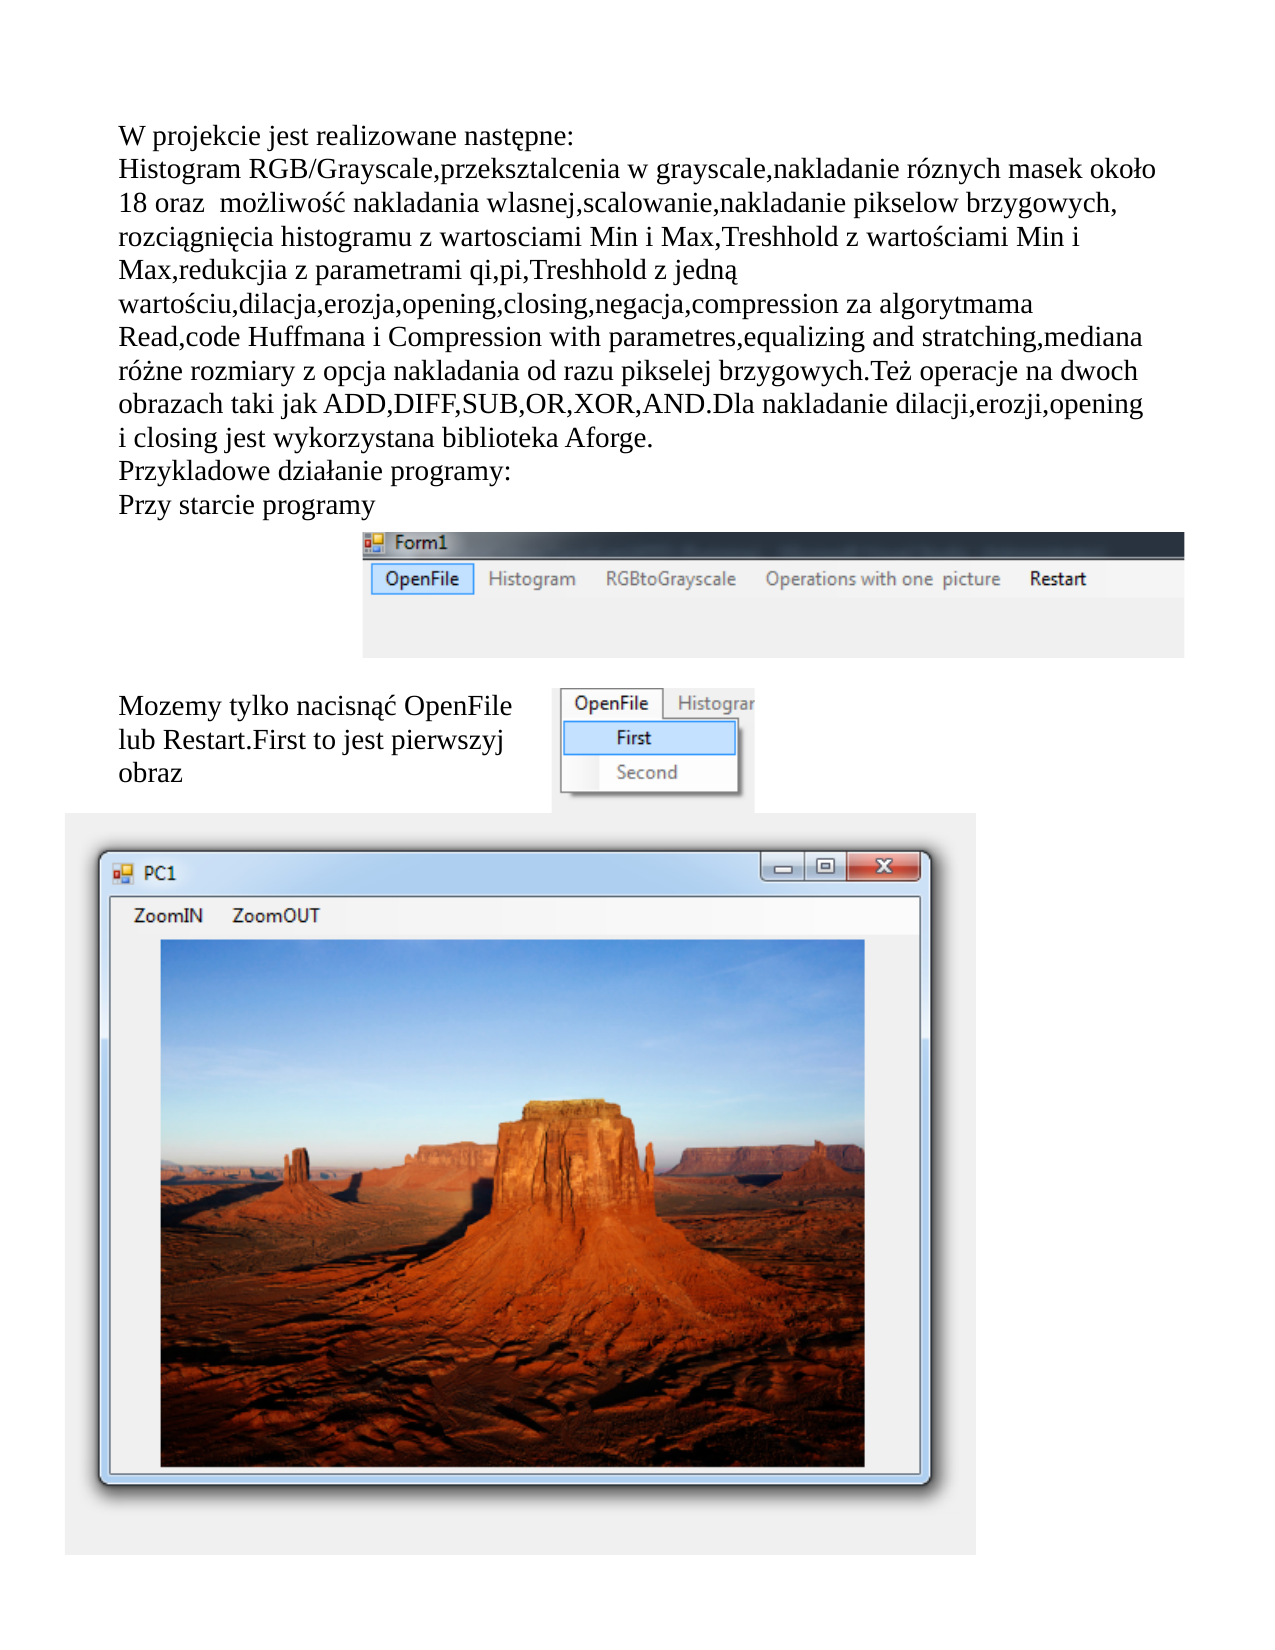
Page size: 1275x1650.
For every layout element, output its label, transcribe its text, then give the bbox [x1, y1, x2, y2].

text Przy starcie programy [118, 487, 1157, 521]
picture [64, 688, 976, 1555]
picture [362, 532, 1185, 658]
text Przykladowe działanie programy: [118, 453, 1157, 487]
text Histogram RGB/Grayscale,przeksztalcenia w grayscale,nakladanie róznych masek około 18 oraz możliwość nakladania wlasnej,scalowanie,nakladanie pikselow brzygowych, [118, 152, 1157, 219]
text Mozemy tylko nacisnąć OpenFile lub Restart.First to jest pierwszyj obraz [118, 688, 551, 789]
text W projekcie jest realizowane następne: [118, 118, 1157, 152]
text [755, 688, 1157, 789]
text rozciągnięcia histogramu z wartosciami Min i Max,Treshhold z wartościami Min i Max,redukcjia z parametrami qi,pi,Treshhold z jedną wartościu,dilacja,erozja,opening,closing,negacja,compression za algorytmama Read,code Huffmana i Compression with parametres,equalizing and stratching,mediana różne rozmiary z opcja nakladania od razu pikselej brzygowych.Też operacje na dwoch obrazach taki jak ADD,DIFF,SUB,OR,XOR,AND.Dla nakladanie dilacji,erozji,opening i closing jest wykorzystana biblioteka Aforge. [118, 219, 1157, 453]
